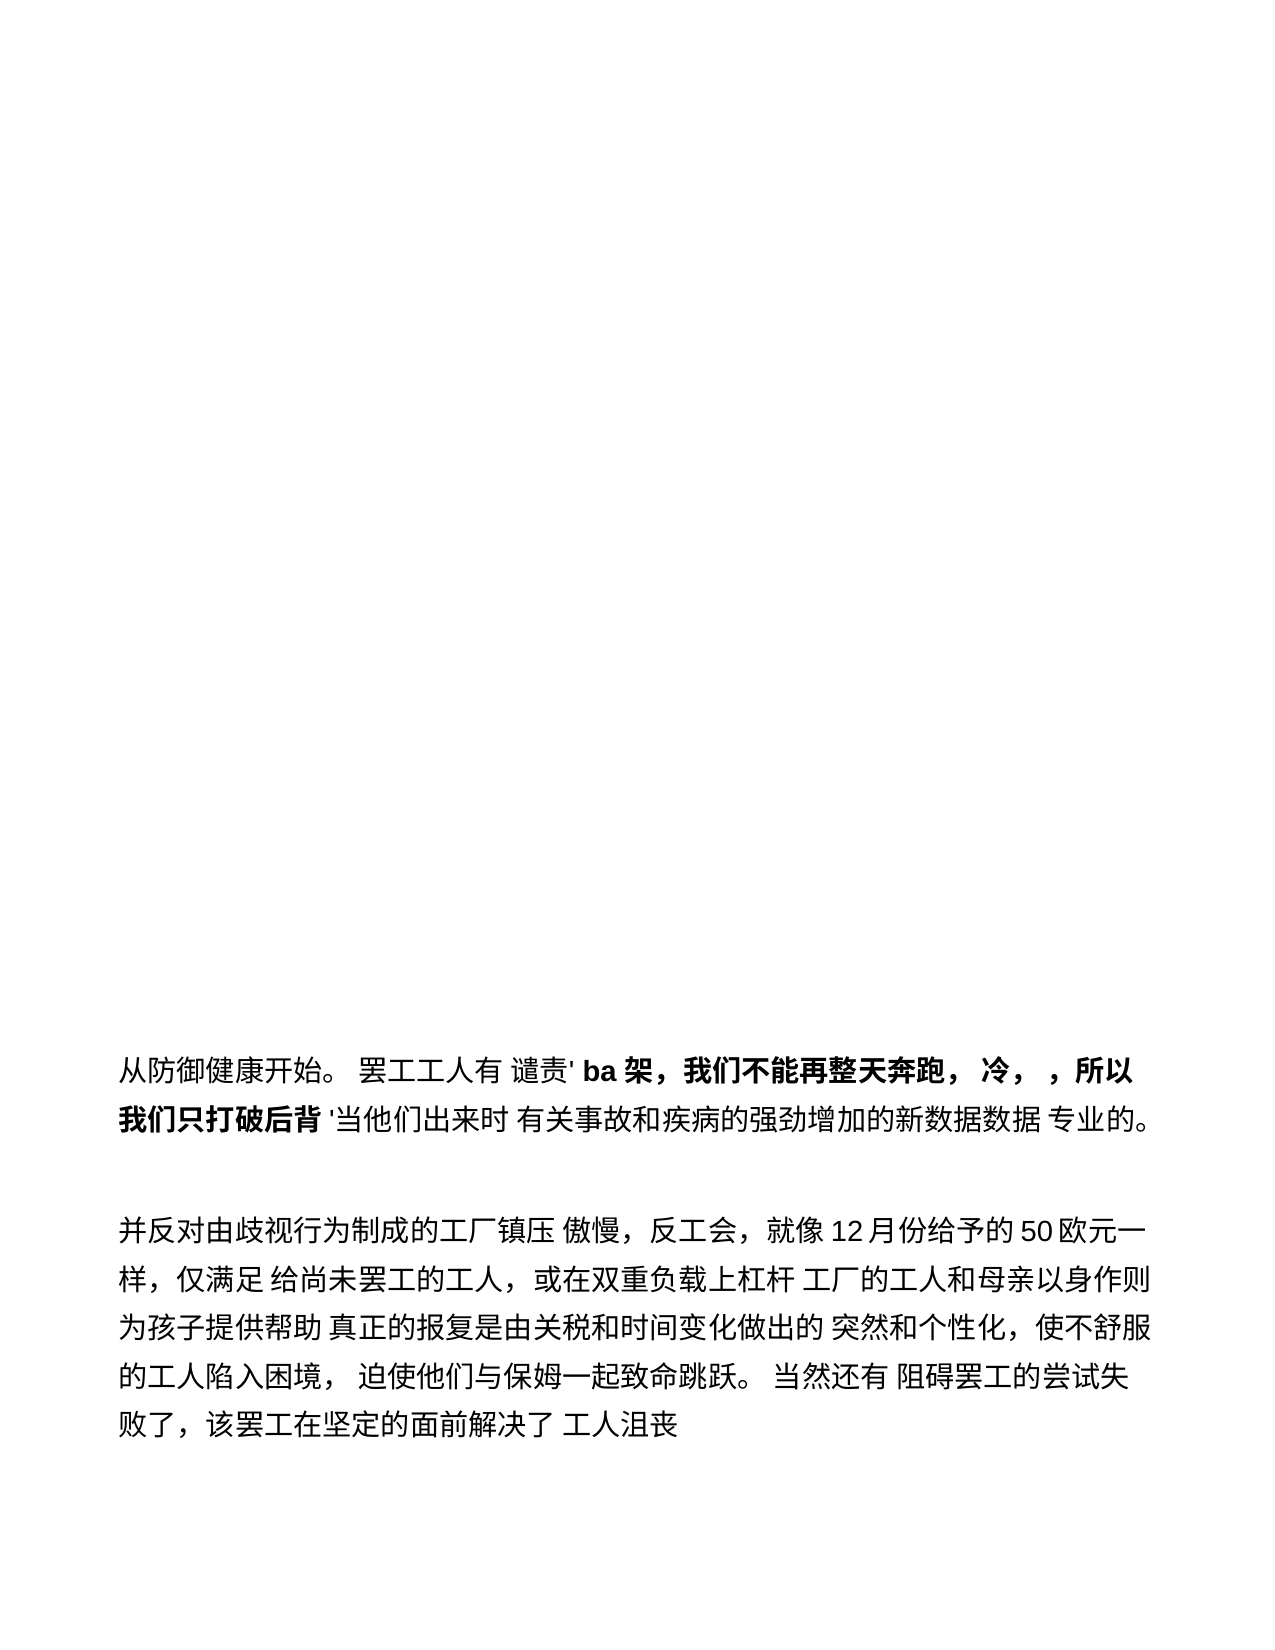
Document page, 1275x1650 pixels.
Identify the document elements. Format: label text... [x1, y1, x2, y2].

text 并反对由歧视行为制成的工厂镇压 傲慢，反工会，就像12月份给予的50欧元一样，仅满足 给尚未罢工的工人，或在双重负载上杠杆 工厂的工人和母亲以身作则为孩子提供帮助 真正的报复是由关税和时间变化做出的 突然和个性化，使不舒服的工人陷入困境， 迫使他们与保姆一起致命跳跃。 当然还有 阻碍罢工的尝试失败了，该罢工在坚定的面前解决了 工人沮丧 [118, 1208, 1157, 1444]
text 从防御健康开始。 罢工工人有 谴责' ba 架，我们不能再整天奔跑， 冷， ，所以我们只打破后背 '当他们出来时 有关事故和疾病的强劲增加的新数据数据 专业的。 [118, 118, 1157, 1187]
